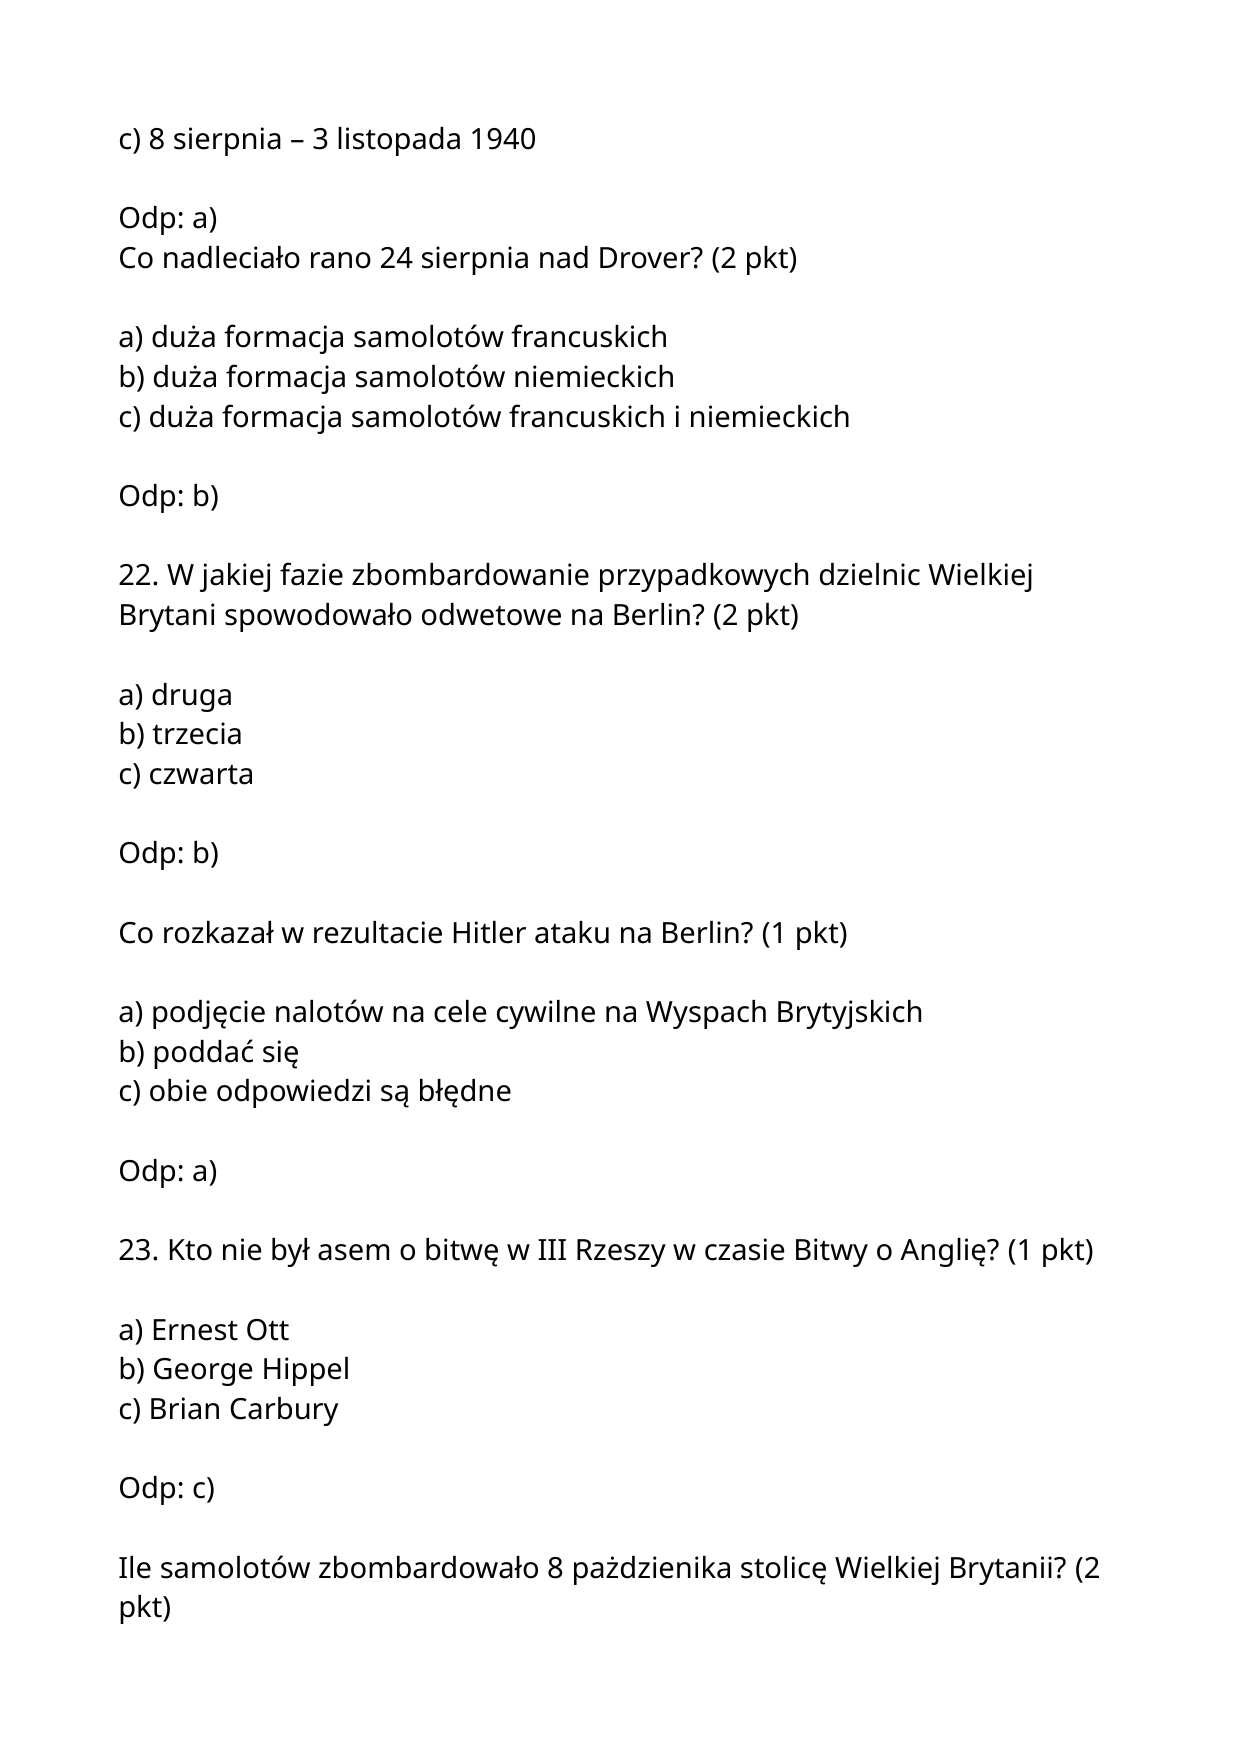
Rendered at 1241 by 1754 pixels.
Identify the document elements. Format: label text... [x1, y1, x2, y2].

text a) podjęcie nalotów na cele cywilne na Wyspach Brytyjskich [118, 991, 1122, 1031]
text b) trzecia [118, 713, 1122, 753]
text 23. Kto nie był asem o bitwę w III Rzeszy w czasie Bitwy o Anglię? (1 pkt) [118, 1229, 1122, 1269]
text Odp: c) [118, 1467, 1122, 1507]
text b) George Hippel [118, 1348, 1122, 1388]
text a) Ernest Ott [118, 1309, 1122, 1348]
text 22. W jakiej fazie zbombardowanie przypadkowych dzielnic Wielkiej Brytani spowodowało odwetowe na Berlin? (2 pkt) [118, 555, 1122, 634]
text Odp: b) [118, 832, 1122, 872]
text c) obie odpowiedzi są błędne [118, 1071, 1122, 1110]
text Ile samolotów zbombardowało 8 pażdzienika stolicę Wielkiej Brytanii? (2 pkt) [118, 1547, 1122, 1626]
text a) duża formacja samolotów francuskich [118, 317, 1122, 356]
text c) duża formacja samolotów francuskich i niemieckich [118, 396, 1122, 436]
text Odp: a) [118, 197, 1122, 237]
text Co nadleciało rano 24 sierpnia nad Drover? (2 pkt) [118, 237, 1122, 277]
text c) 8 sierpnia – 3 listopada 1940 [118, 118, 1122, 158]
text c) czwarta [118, 753, 1122, 793]
text a) druga [118, 674, 1122, 713]
text b) duża formacja samolotów niemieckich [118, 356, 1122, 396]
text Odp: a) [118, 1150, 1122, 1190]
text c) Brian Carbury [118, 1388, 1122, 1428]
text b) poddać się [118, 1031, 1122, 1071]
text Co rozkazał w rezultacie Hitler ataku na Berlin? (1 pkt) [118, 912, 1122, 952]
text Odp: b) [118, 475, 1122, 515]
